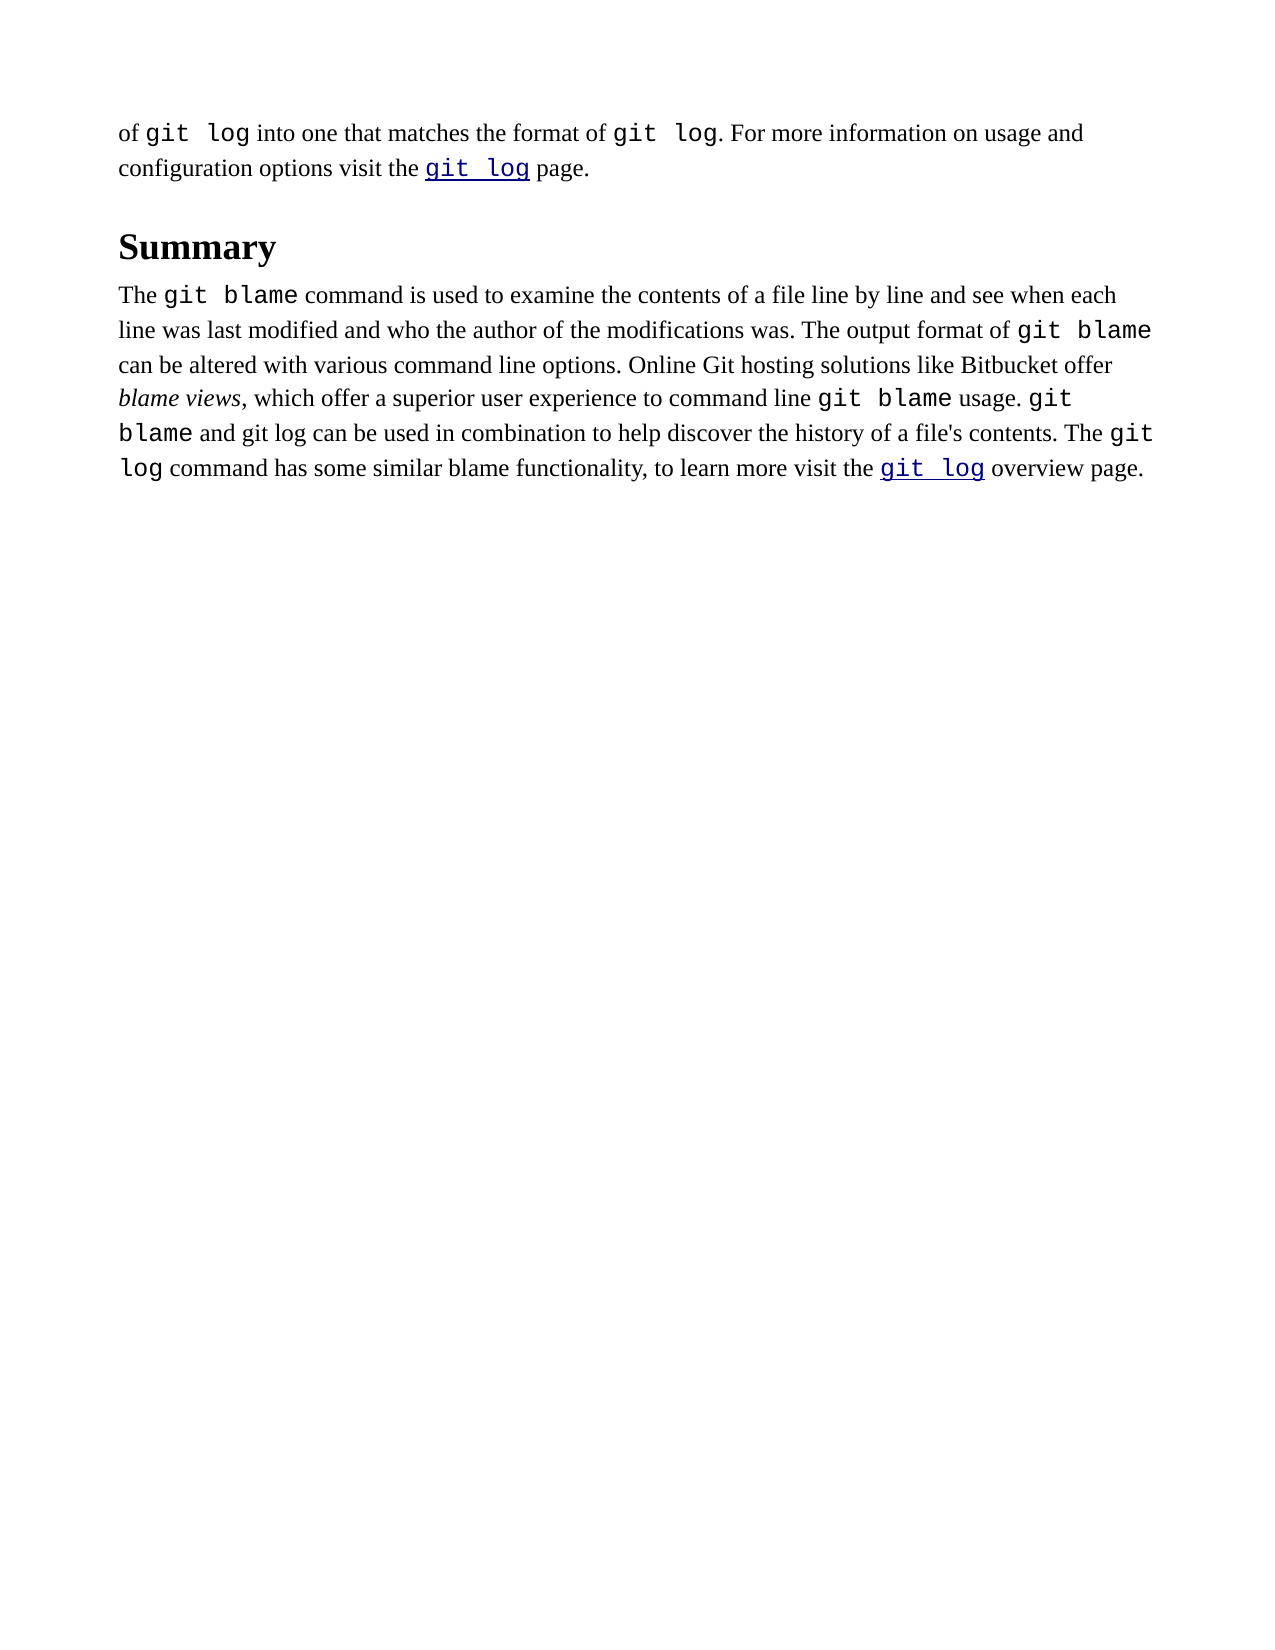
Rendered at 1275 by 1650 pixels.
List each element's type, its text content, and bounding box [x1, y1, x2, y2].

text of git log into one that matches the format of git log. For more information on usage and configuration options visit the git log page. [118, 118, 1157, 184]
text The git blame command is used to examine the contents of a file line by line and see when each line was last modified and who the author of the modifications was. The output format of git blame can be altered with various command line options. Online Git hosting solutions like Bitbucket offer blame views, which offer a superior user experience to command line git blame usage. git blame and git log can be used in combination to help discover the history of a file's contents. The git log command has some similar blame functionality, to learn more visit the git log overview page. [118, 280, 1157, 484]
subtitle Summary [118, 224, 1157, 267]
